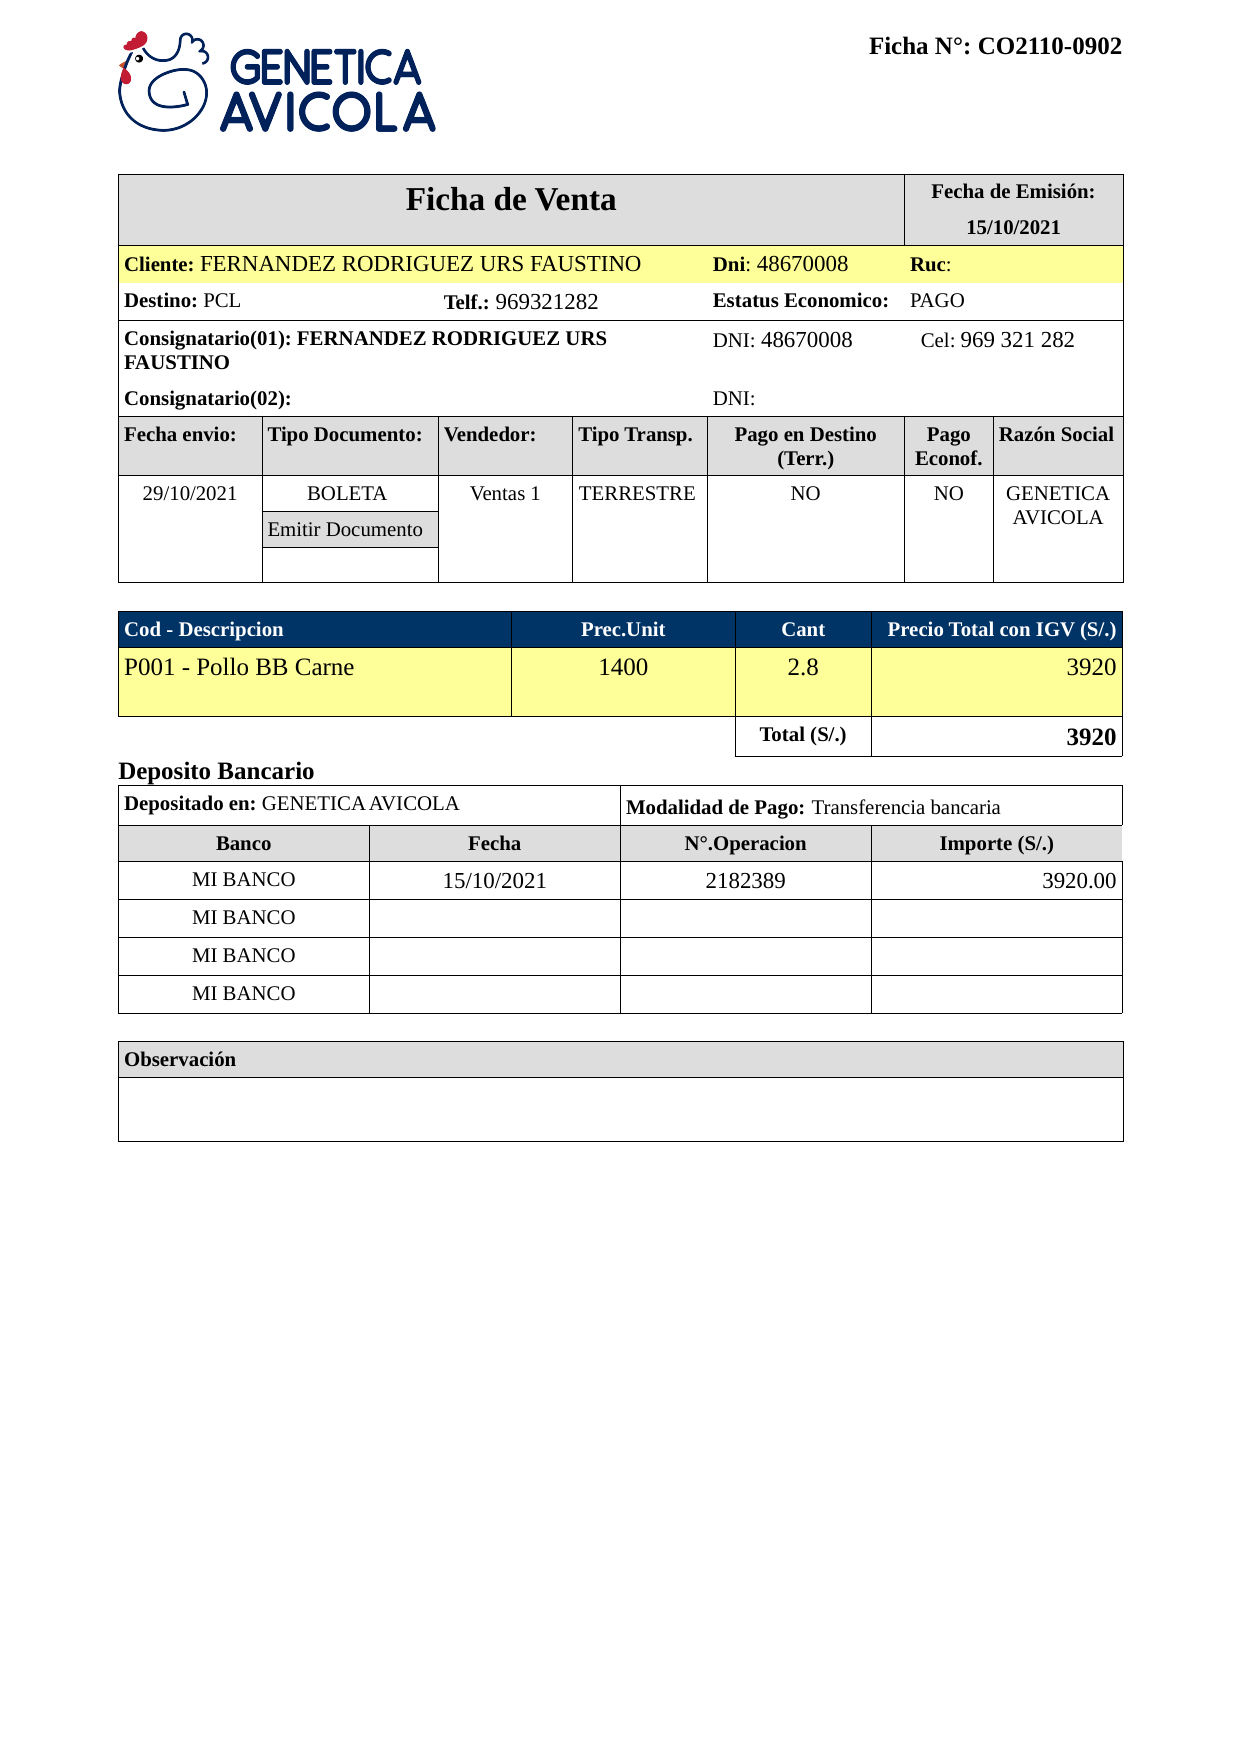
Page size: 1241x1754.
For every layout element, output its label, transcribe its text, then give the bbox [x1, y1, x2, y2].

table_header Cant [736, 612, 871, 647]
table_cell Fecha [370, 826, 620, 861]
table_header Precio Total con IGV (S/.) [872, 612, 1122, 647]
table_cell Pago Econof. [905, 417, 993, 475]
table_cell Ruc: [904, 246, 1123, 283]
table_cell 3920 [872, 717, 1122, 756]
table_header Cod - Descripcion [119, 612, 511, 647]
picture [118, 31, 436, 132]
table_cell Cel: 969 321 282 [915, 321, 1123, 380]
table_cell 3920.00 [872, 862, 1122, 899]
table_cell [119, 1078, 1123, 1141]
table_cell Consignatario(01): FERNANDEZ RODRIGUEZ URS FAUSTINO [119, 321, 707, 380]
table_cell 2182389 [621, 862, 871, 899]
table_cell [621, 976, 871, 1012]
table_cell Telf.: 969321282 [438, 283, 707, 320]
table_cell Destino: PCL [119, 283, 438, 320]
table_cell Importe (S/.) [872, 826, 1122, 861]
table_header Fecha de Emisión: [905, 175, 1123, 209]
table_cell [872, 900, 1122, 937]
table_header Prec.Unit [512, 612, 735, 647]
table_cell GENETICA AVICOLA [994, 476, 1123, 582]
table_cell [370, 900, 620, 937]
table_cell TERRESTRE [573, 476, 707, 582]
table_cell [118, 717, 511, 756]
table_cell Pago en Destino (Terr.) [708, 417, 904, 475]
table_cell [872, 938, 1122, 974]
table_cell PAGO [904, 283, 1123, 320]
table_header Observación [119, 1042, 1123, 1077]
table_cell P001 - Pollo BB Carne [119, 648, 511, 716]
table_cell 2.8 [736, 648, 871, 716]
table_cell DNI: [707, 380, 1123, 416]
table_cell 29/10/2021 [119, 476, 262, 582]
table_cell Banco [119, 826, 369, 861]
table_cell N°.Operacion [621, 826, 871, 861]
table_cell Vendedor: [439, 417, 572, 475]
table_cell [370, 976, 620, 1012]
table_cell NO [708, 476, 904, 582]
table_cell Estatus Economico: [707, 283, 904, 320]
table_header Ficha de Venta [119, 175, 904, 245]
table_cell Dni: 48670008 [707, 246, 904, 283]
table_cell [621, 938, 871, 974]
table_header Depositado en: GENETICA AVICOLA [119, 786, 620, 825]
table_cell DNI: 48670008 [707, 321, 915, 380]
table_cell 15/10/2021 [370, 862, 620, 899]
table_cell Tipo Transp. [573, 417, 707, 475]
table_cell MI BANCO [119, 900, 369, 937]
table_header Modalidad de Pago: Transferencia bancaria [621, 786, 1122, 825]
table_cell [872, 976, 1122, 1012]
table_cell Total (S/.) [736, 717, 871, 756]
table_cell Consignatario(02): [119, 380, 707, 416]
table_cell [511, 717, 735, 756]
table_cell [370, 938, 620, 974]
text Deposito Bancario [118, 756, 1122, 785]
table_cell Fecha envio: [119, 417, 262, 475]
table_cell Razón Social [994, 417, 1123, 475]
table_cell [263, 548, 438, 582]
table_cell Tipo Documento: [263, 417, 438, 475]
table_cell MI BANCO [119, 938, 369, 974]
table_cell 15/10/2021 [905, 209, 1123, 245]
table_cell Cliente: FERNANDEZ RODRIGUEZ URS FAUSTINO [119, 246, 707, 283]
table_cell 3920 [872, 648, 1122, 716]
table_cell 1400 [512, 648, 735, 716]
table_cell Ventas 1 [439, 476, 572, 582]
table_cell MI BANCO [119, 976, 369, 1012]
table_cell Emitir Documento [263, 512, 438, 547]
table_cell NO [905, 476, 993, 582]
table_cell MI BANCO [119, 862, 369, 899]
table_cell [621, 900, 871, 937]
table_cell BOLETA [263, 476, 438, 511]
